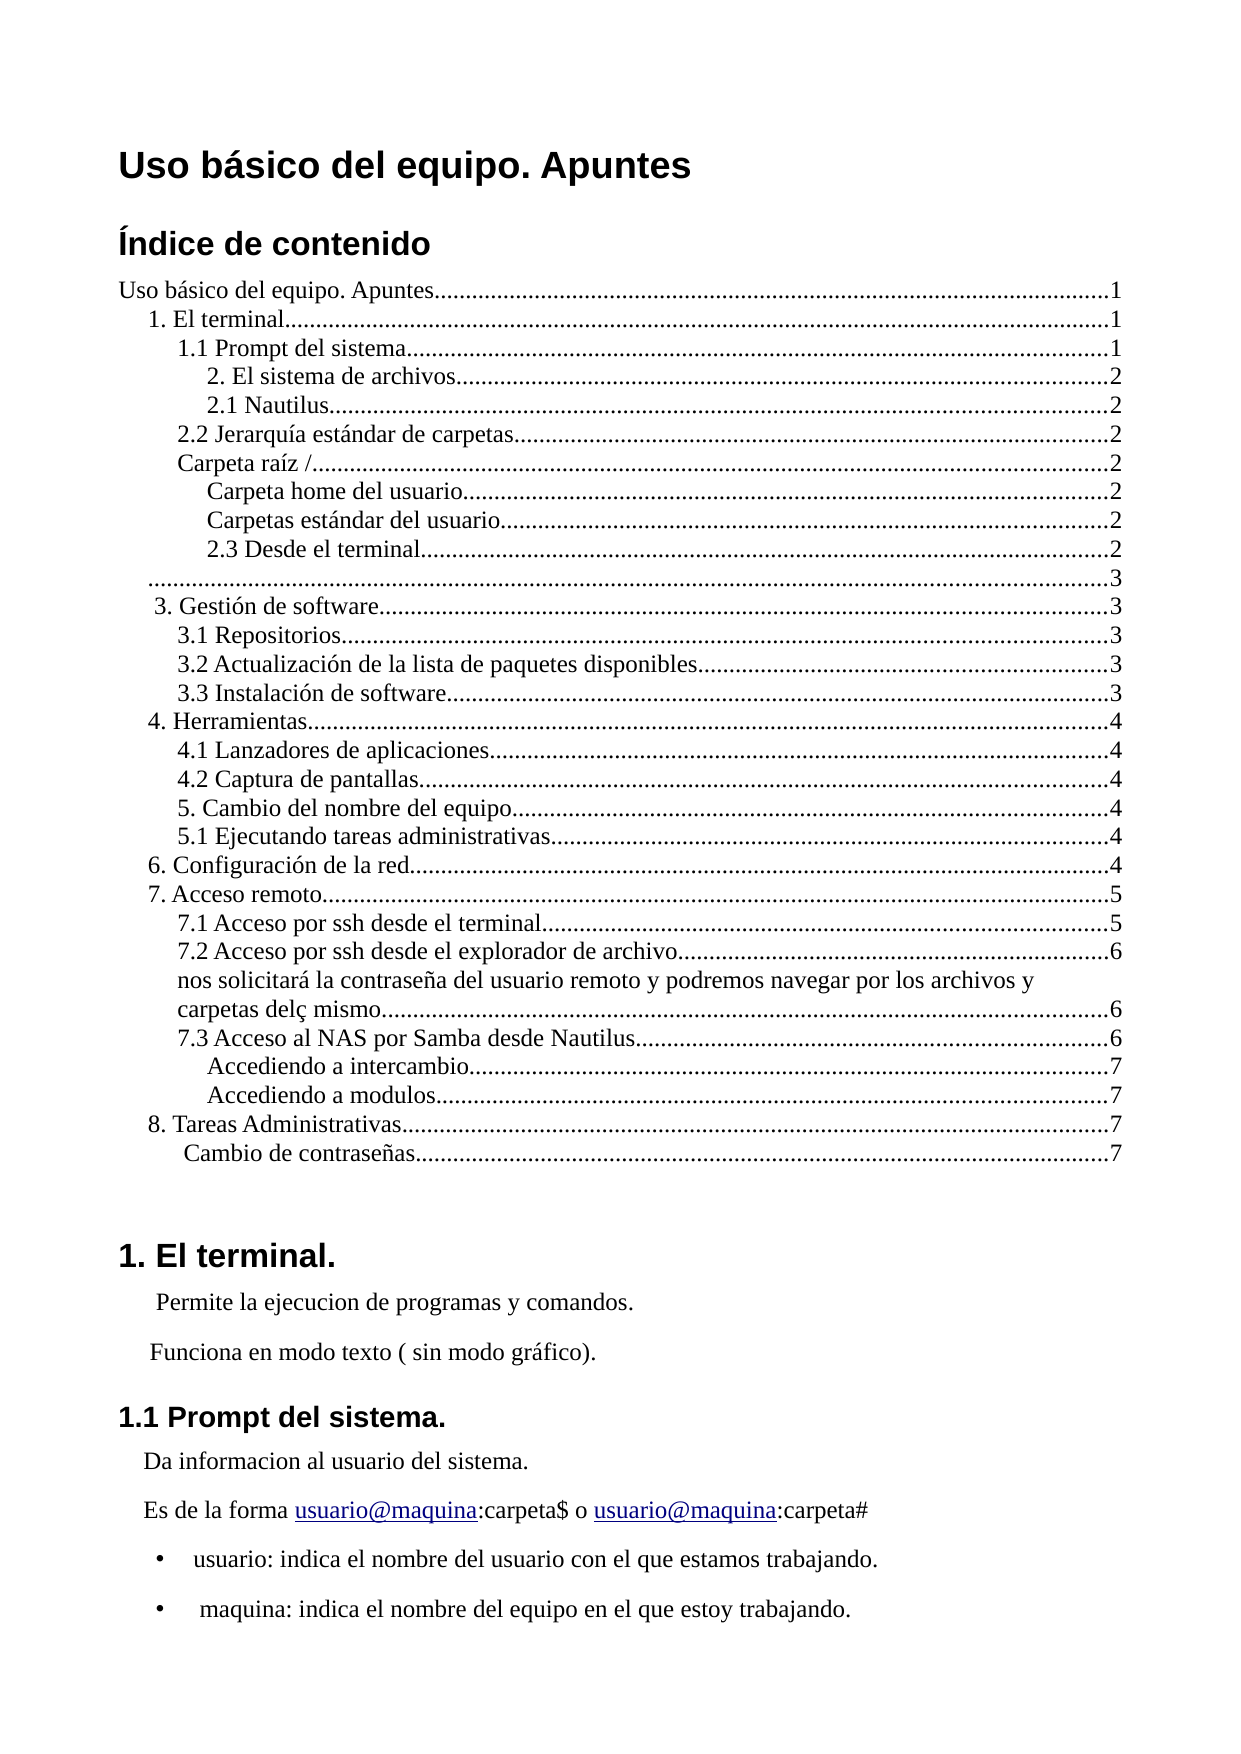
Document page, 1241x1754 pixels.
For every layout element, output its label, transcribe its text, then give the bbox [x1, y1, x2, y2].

text Accediendo a modulos. 7 [207, 1080, 1122, 1109]
text 7.3 Acceso al NAS por Samba desde Nautilus 6 [177, 1023, 1122, 1051]
text 5.1 Ejecutando tareas administrativas 4 [177, 821, 1122, 850]
list usuario: indica el nombre del usuario con el que estamos trabajando. [156, 1544, 1122, 1573]
text 2.1 Nautilus 2 [207, 390, 1122, 419]
text nos solicitará la contraseña del usuario remoto y podremos navegar por los archivos y carpetas delç mismo. 6 [177, 965, 1122, 1023]
text 8. Tareas Administrativas. 7 [148, 1109, 1122, 1138]
text 4.2 Captura de pantallas. 4 [177, 764, 1122, 793]
list maquina: indica el nombre del equipo en el que estoy trabajando. [156, 1594, 1122, 1622]
subtitle Uso básico del equipo. Apuntes [118, 143, 1122, 187]
text 1. El terminal. 1 [148, 304, 1122, 333]
text 7.1 Acceso por ssh desde el terminal 5 [177, 908, 1122, 936]
text 5. Cambio del nombre del equipo 4 [177, 793, 1122, 821]
text Cambio de contraseñas. 7 [177, 1138, 1122, 1166]
text Carpeta home del usuario 2 [207, 476, 1122, 505]
text 7.2 Acceso por ssh desde el explorador de archivo 6 [177, 936, 1122, 965]
text 3 [148, 563, 1122, 591]
text 4.1 Lanzadores de aplicaciones 4 [177, 735, 1122, 764]
text Funciona en modo texto ( sin modo gráfico). [118, 1337, 1122, 1365]
text Uso básico del equipo. Apuntes 1 [118, 275, 1122, 304]
subtitle Índice de contenido [118, 224, 1122, 263]
text 6. Configuración de la red 4 [148, 850, 1122, 879]
text 2. El sistema de archivos 2 [207, 361, 1122, 390]
text 4. Herramientas 4 [148, 706, 1122, 735]
text Carpetas estándar del usuario 2 [207, 505, 1122, 534]
text 3.3 Instalación de software 3 [177, 678, 1122, 706]
text 3.2 Actualización de la lista de paquetes disponibles 3 [177, 649, 1122, 678]
subtitle 1. El terminal. [118, 1236, 1122, 1275]
text Carpeta raíz / 2 [177, 448, 1122, 476]
subtitle 1.1 Prompt del sistema. [118, 1400, 1122, 1434]
text 2.3 Desde el terminal 2 [207, 534, 1122, 563]
text 3. Gestión de software 3 [148, 591, 1122, 620]
text 2.2 Jerarquía estándar de carpetas 2 [177, 419, 1122, 448]
text 7. Acceso remoto 5 [148, 879, 1122, 908]
text Permite la ejecucion de programas y comandos. [118, 1287, 1122, 1316]
text 1.1 Prompt del sistema. 1 [177, 333, 1122, 361]
text Accediendo a intercambio 7 [207, 1051, 1122, 1080]
text Es de la forma usuario@maquina:carpeta$ o usuario@maquina:carpeta# [118, 1496, 1122, 1524]
text 3.1 Repositorios 3 [177, 620, 1122, 649]
text Da informacion al usuario del sistema. [118, 1446, 1122, 1475]
